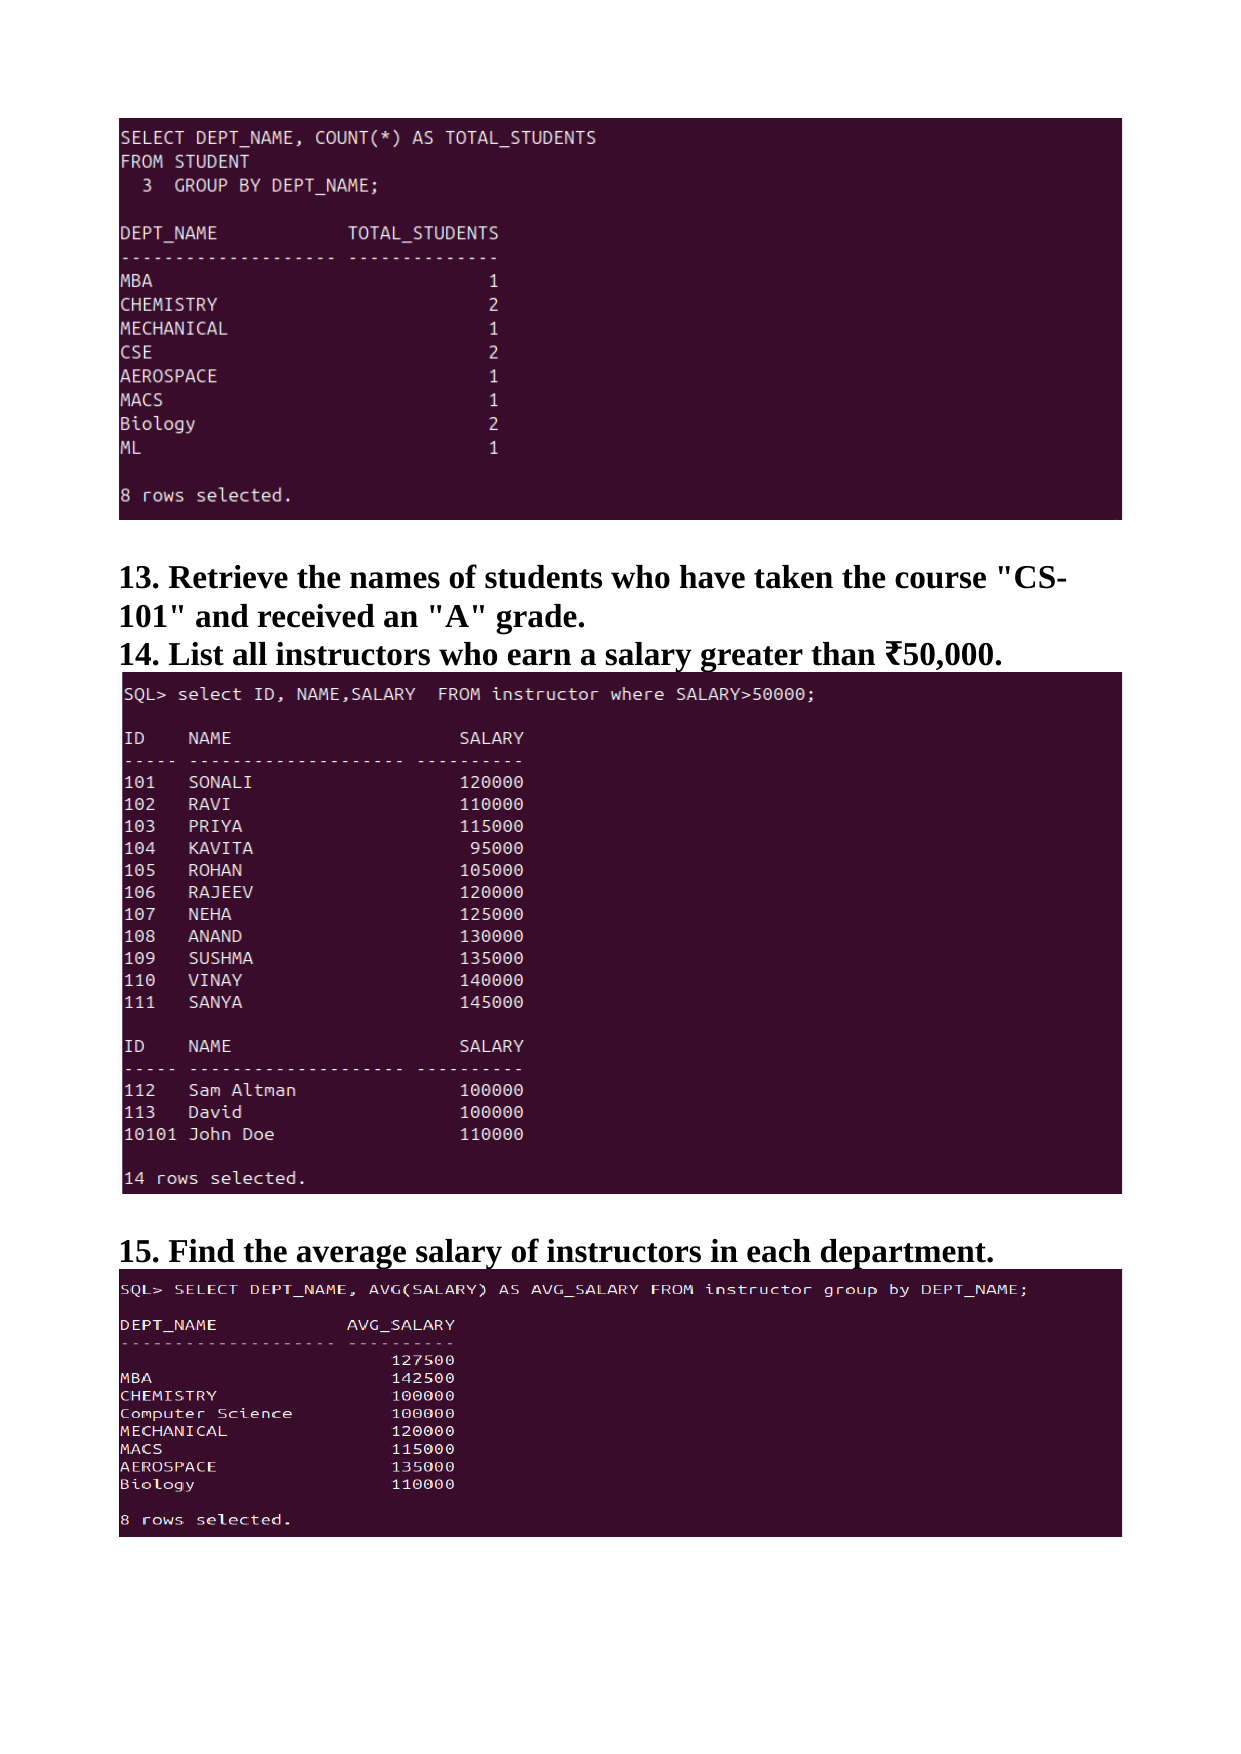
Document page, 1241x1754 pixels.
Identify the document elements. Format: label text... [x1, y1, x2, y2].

picture [118, 118, 1123, 520]
picture [118, 672, 1123, 1194]
picture [118, 1269, 1123, 1537]
text 14. List all instructors who earn a salary greater than ₹50,000. [118, 634, 1122, 672]
text 13. Retrieve the names of students who have taken the course "CS-101" and received an "A" grade. [118, 558, 1122, 634]
text 15. Find the average salary of instructors in each department. [118, 1231, 1122, 1269]
